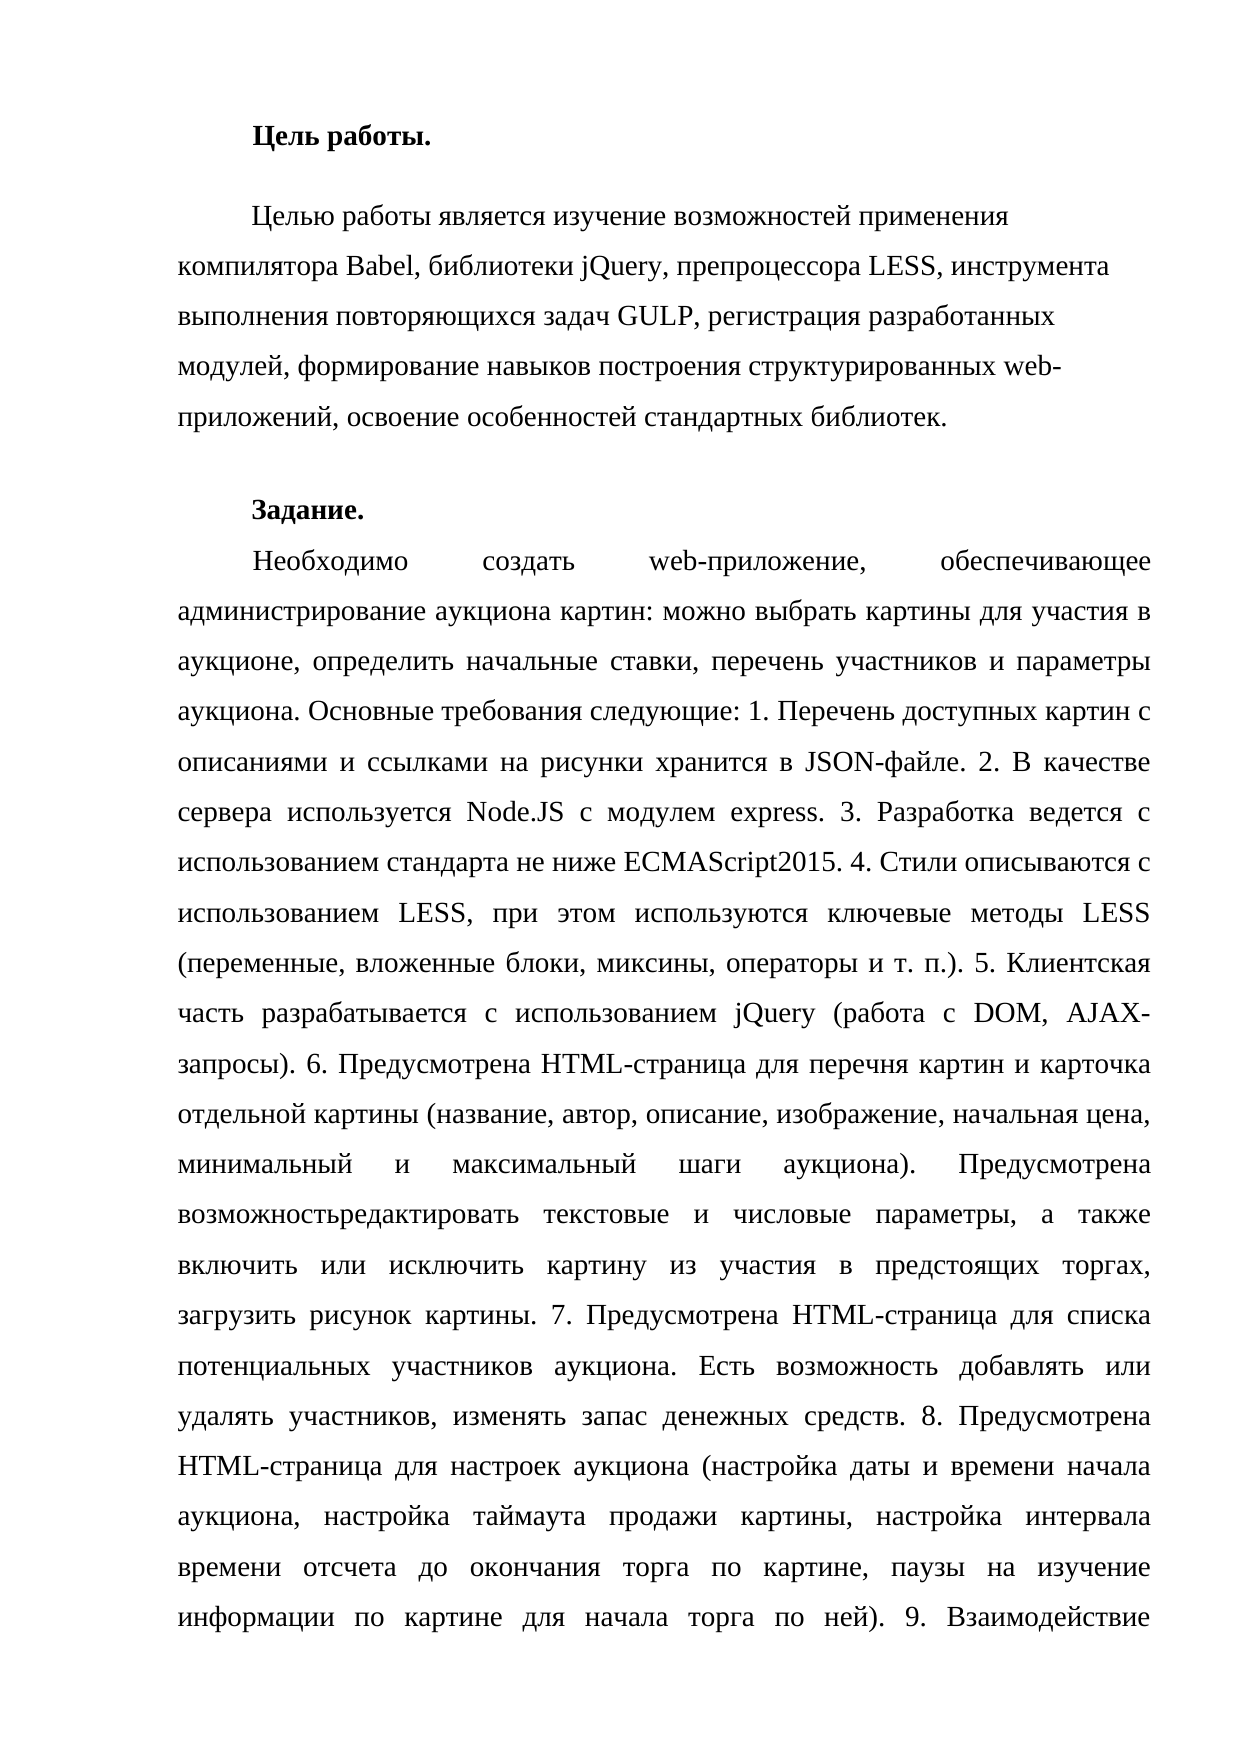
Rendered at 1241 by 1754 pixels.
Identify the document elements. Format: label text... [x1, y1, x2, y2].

text Целью работы является изучение возможностей применения компилятора Babel, библиотеки jQuery, препроцессора LESS, инструмента выполнения повторяющихся задач GULP, регистрация разработанных модулей, формирование навыков построения структурированных web-приложений, освоение особенностей стандартных библиотек. [177, 198, 1152, 432]
text Цель работы. [177, 118, 1152, 152]
text Задание. [177, 492, 1152, 526]
text Необходимо создать web-приложение, обеспечивающее администрирование аукциона картин: можно выбрать картины для участия в аукционе, определить начальные ставки, перечень участников и параметры аукциона. Основные требования следующие: 1. Перечень доступных картин с описаниями и ссылками на рисунки хранится в JSON-файле. 2. В качестве сервера используется Node.JS с модулем express. 3. Разработка ведется с использованием стандарта не ниже ECMAScript2015. 4. Стили описываются с использованием LESS, при этом используются ключевые методы LESS (переменные, вложенные блоки, миксины, операторы и т. п.). 5. Клиентская часть разрабатывается с использованием jQuery (работа с DOM, AJAX-запросы). 6. Предусмотрена HTML-страница для перечня картин и карточка отдельной картины (название, автор, описание, изображение, начальная цена, минимальный и максимальный шаги аукциона). Предусмотрена возможностьредактировать текстовые и числовые параметры, а также включить или исключить картину из участия в предстоящих торгах, загрузить рисунок картины. 7. Предусмотрена HTML-страница для списка потенциальных участников аукциона. Есть возможность добавлять или удалять участников, изменять запас денежных средств. 8. Предусмотрена HTML-страница для настроек аукциона (настройка даты и времени начала аукциона, настройка таймаута продажи картины, настройка интервала времени отсчета до окончания торга по картине, паузы на изучение информации по картине для начала торга по ней). 9. Взаимодействие [177, 543, 1152, 1633]
